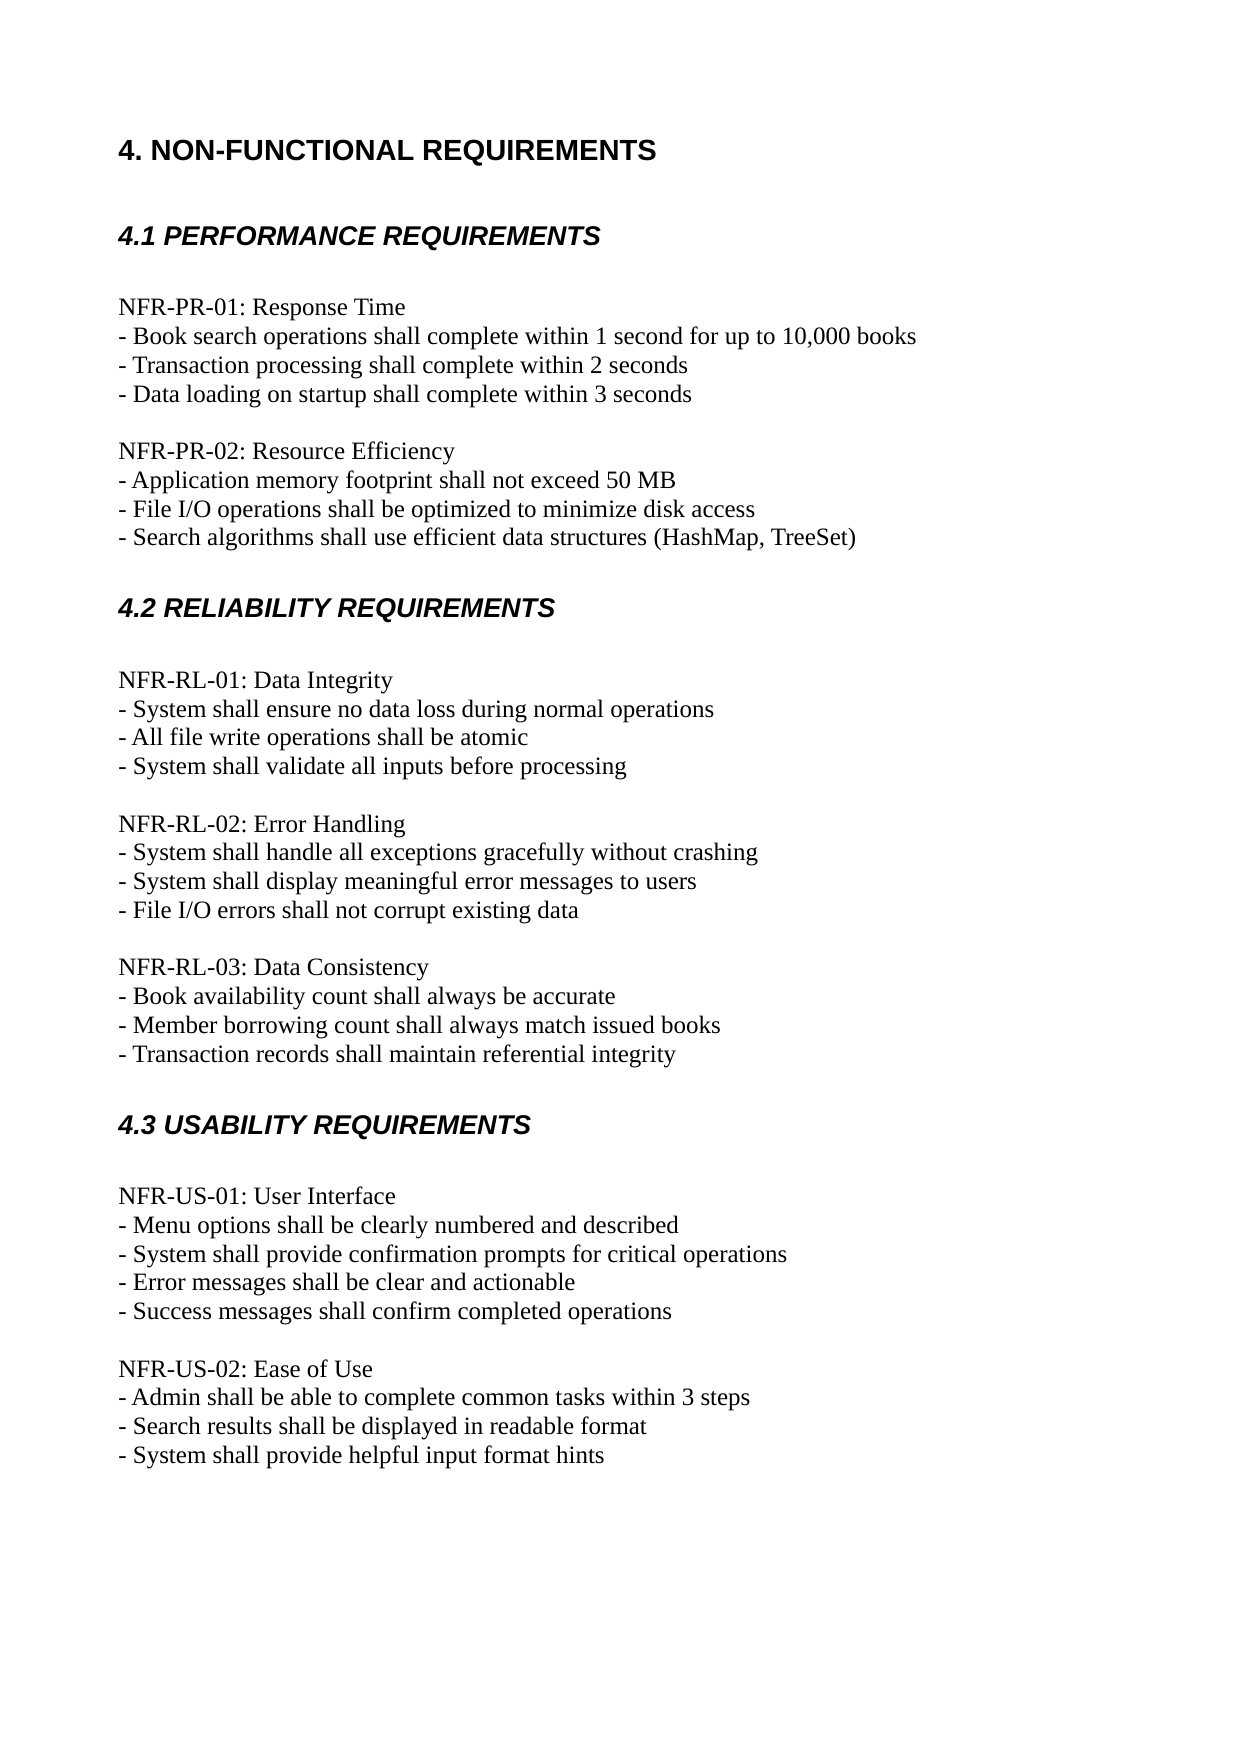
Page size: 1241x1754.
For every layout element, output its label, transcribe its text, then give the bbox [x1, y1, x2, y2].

subtitle 4.1 PERFORMANCE REQUIREMENTS [118, 220, 1122, 251]
text NFR-RL-03: Data Consistency [118, 952, 1122, 981]
text - Book search operations shall complete within 1 second for up to 10,000 books [118, 321, 1122, 350]
text - Success messages shall confirm completed operations [118, 1296, 1122, 1325]
text NFR-PR-02: Resource Efficiency [118, 436, 1122, 465]
text - System shall handle all exceptions gracefully without crashing [118, 837, 1122, 866]
text NFR-US-02: Ease of Use [118, 1354, 1122, 1382]
text - Data loading on startup shall complete within 3 seconds [118, 379, 1122, 407]
text - Admin shall be able to complete common tasks within 3 steps [118, 1382, 1122, 1411]
text - Book availability count shall always be accurate [118, 981, 1122, 1010]
subtitle 4.3 USABILITY REQUIREMENTS [118, 1109, 1122, 1140]
text - Search results shall be displayed in readable format [118, 1411, 1122, 1440]
text - Member borrowing count shall always match issued books [118, 1010, 1122, 1039]
text - Search algorithms shall use efficient data structures (HashMap, TreeSet) [118, 522, 1122, 551]
text - System shall validate all inputs before processing [118, 751, 1122, 780]
text NFR-RL-02: Error Handling [118, 809, 1122, 837]
text - Transaction processing shall complete within 2 seconds [118, 350, 1122, 379]
text - System shall ensure no data loss during normal operations [118, 694, 1122, 722]
text NFR-US-01: User Interface [118, 1181, 1122, 1210]
text - All file write operations shall be atomic [118, 722, 1122, 751]
text NFR-RL-01: Data Integrity [118, 665, 1122, 694]
text - File I/O operations shall be optimized to minimize disk access [118, 494, 1122, 522]
text - Application memory footprint shall not exceed 50 MB [118, 465, 1122, 494]
text - File I/O errors shall not corrupt existing data [118, 895, 1122, 924]
text - Error messages shall be clear and actionable [118, 1267, 1122, 1296]
subtitle 4. NON-FUNCTIONAL REQUIREMENTS [118, 133, 1122, 166]
subtitle 4.2 RELIABILITY REQUIREMENTS [118, 592, 1122, 624]
text - System shall provide helpful input format hints [118, 1440, 1122, 1469]
text - System shall provide confirmation prompts for critical operations [118, 1239, 1122, 1267]
text - Transaction records shall maintain referential integrity [118, 1039, 1122, 1067]
text NFR-PR-01: Response Time [118, 292, 1122, 321]
text - System shall display meaningful error messages to users [118, 866, 1122, 895]
text - Menu options shall be clearly numbered and described [118, 1210, 1122, 1239]
